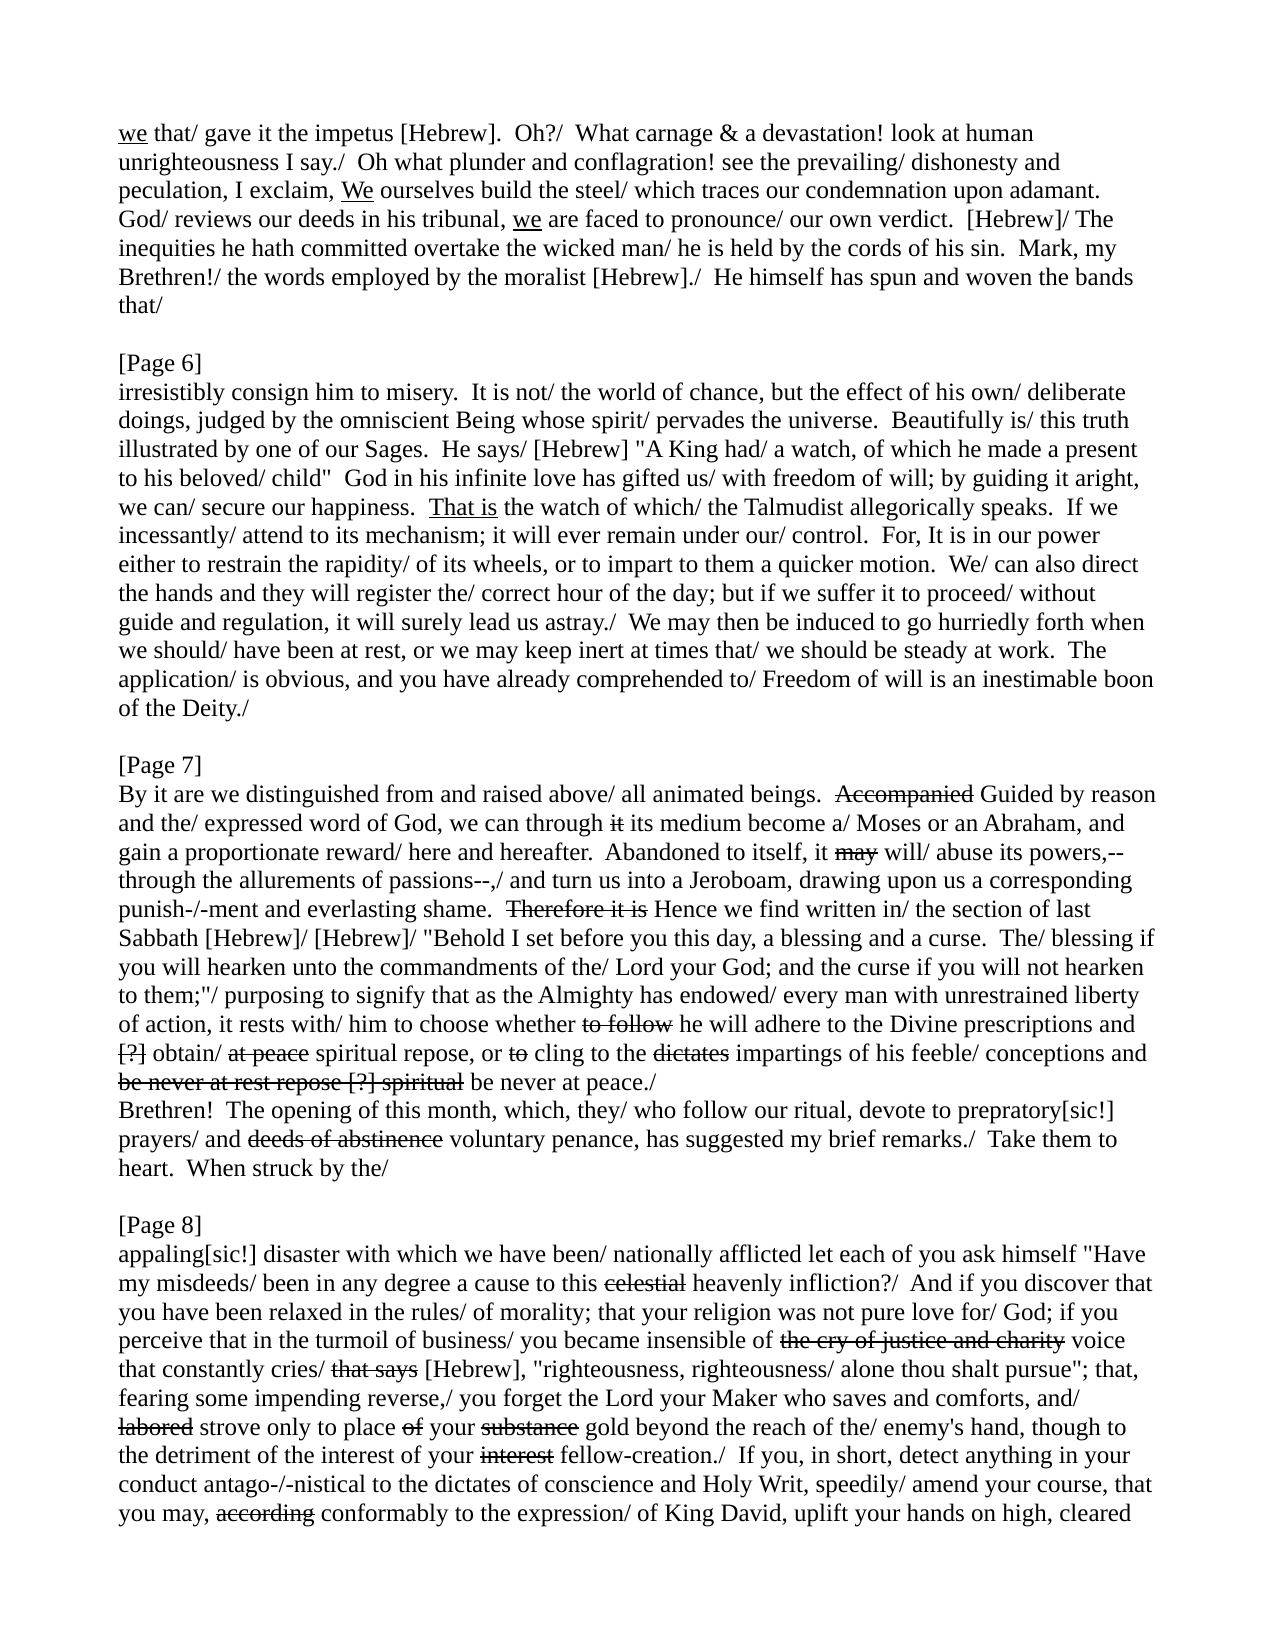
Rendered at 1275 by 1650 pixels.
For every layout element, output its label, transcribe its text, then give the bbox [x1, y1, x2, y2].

text irresistibly consign him to misery. It is not/ the world of chance, but the effect of his own/ deliberate doings, judged by the omniscient Being whose spirit/ pervades the universe. Beautifully is/ this truth illustrated by one of our Sages. He says/ [Hebrew] "A King had/ a watch, of which he made a present to his beloved/ child" God in his infinite love has gifted us/ with freedom of will; by guiding it aright, we can/ secure our happiness. That is the watch of which/ the Talmudist allegorically speaks. If we incessantly/ attend to its mechanism; it will ever remain under our/ control. For, It is in our power either to restrain the rapidity/ of its wheels, or to impart to them a quicker motion. We/ can also direct the hands and they will register the/ correct hour of the day; but if we suffer it to proceed/ without guide and regulation, it will surely lead us astray./ We may then be induced to go hurriedly forth when we should/ have been at rest, or we may keep inert at times that/ we should be steady at work. The application/ is obvious, and you have already comprehended to/ Freedom of will is an inestimable boon of the Deity./ [118, 377, 1157, 722]
text appaling[sic!] disaster with which we have been/ nationally afflicted let each of you ask himself "Have my misdeeds/ been in any degree a cause to this celestial heavenly infliction?/ And if you discover that you have been relaxed in the rules/ of morality; that your religion was not pure love for/ God; if you perceive that in the turmoil of business/ you became insensible of the cry of justice and charity voice that constantly cries/ that says [Hebrew], "righteousness, righteousness/ alone thou shalt pursue"; that, fearing some impending reverse,/ you forget the Lord your Maker who saves and comforts, and/ labored strove only to place of your substance gold beyond the reach of the/ enemy's hand, though to the detriment of the interest of your interest fellow-creation./ If you, in short, detect anything in your conduct antago-/-nistical to the dictates of conscience and Holy Writ, speedily/ amend your course, that you may, according conformably to the expression/ of King David, uplift your hands on high, cleared [118, 1239, 1157, 1527]
text Brethren! The opening of this month, which, they/ who follow our ritual, devote to prepratory[sic!] prayers/ and deeds of abstinence voluntary penance, has suggested my brief remarks./ Take them to heart. When struck by the/ [118, 1096, 1157, 1182]
text we that/ gave it the impetus [Hebrew]. Oh?/ What carnage & a devastation! look at human unrighteousness I say./ Oh what plunder and conflagration! see the prevailing/ dishonesty and peculation, I exclaim, We ourselves build the steel/ which traces our condemnation upon adamant. God/ reviews our deeds in his tribunal, we are faced to pronounce/ our own verdict. [Hebrew]/ The inequities he hath committed overtake the wicked man/ he is held by the cords of his sin. Mark, my Brethren!/ the words employed by the moralist [Hebrew]./ He himself has spun and woven the bands that/ [118, 118, 1157, 319]
text [Page 8] [118, 1211, 1157, 1239]
text [Page 6] [118, 348, 1157, 377]
text [Page 7] [118, 751, 1157, 779]
text By it are we distinguished from and raised above/ all animated beings. Accompanied Guided by reason and the/ expressed word of God, we can through it its medium become a/ Moses or an Abraham, and gain a proportionate reward/ here and hereafter. Abandoned to itself, it may will/ abuse its powers,--through the allurements of passions--,/ and turn us into a Jeroboam, drawing upon us a corresponding punish-/-ment and everlasting shame. Therefore it is Hence we find written in/ the section of last Sabbath [Hebrew]/ [Hebrew]/ "Behold I set before you this day, a blessing and a curse. The/ blessing if you will hearken unto the commandments of the/ Lord your God; and the curse if you will not hearken to them;"/ purposing to signify that as the Almighty has endowed/ every man with unrestrained liberty of action, it rests with/ him to choose whether to follow he will adhere to the Divine prescriptions and [?] obtain/ at peace spiritual repose, or to cling to the dictates impartings of his feeble/ conceptions and be never at rest repose [?] spiritual be never at peace./ [118, 779, 1157, 1096]
